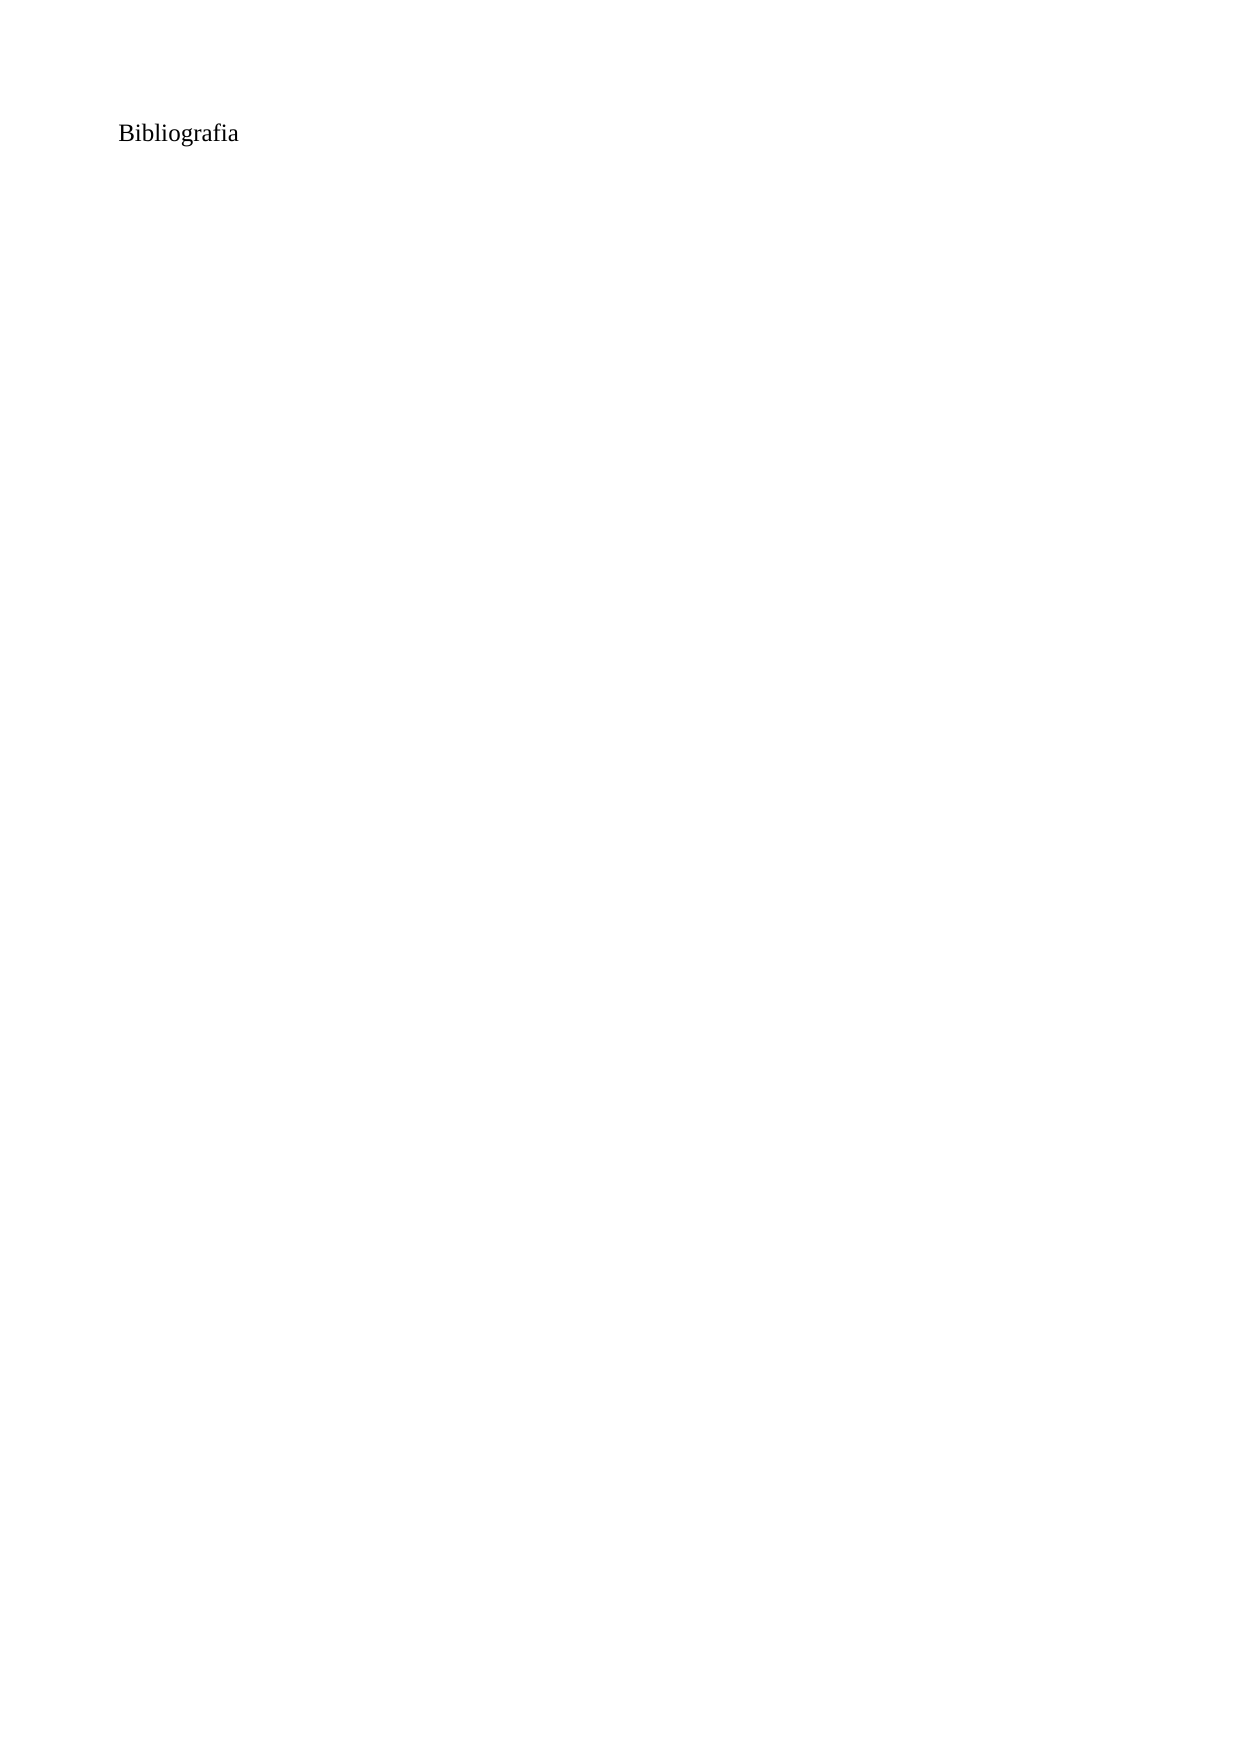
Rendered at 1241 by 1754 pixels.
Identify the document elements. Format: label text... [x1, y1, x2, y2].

text Bibliografia [118, 118, 1122, 147]
